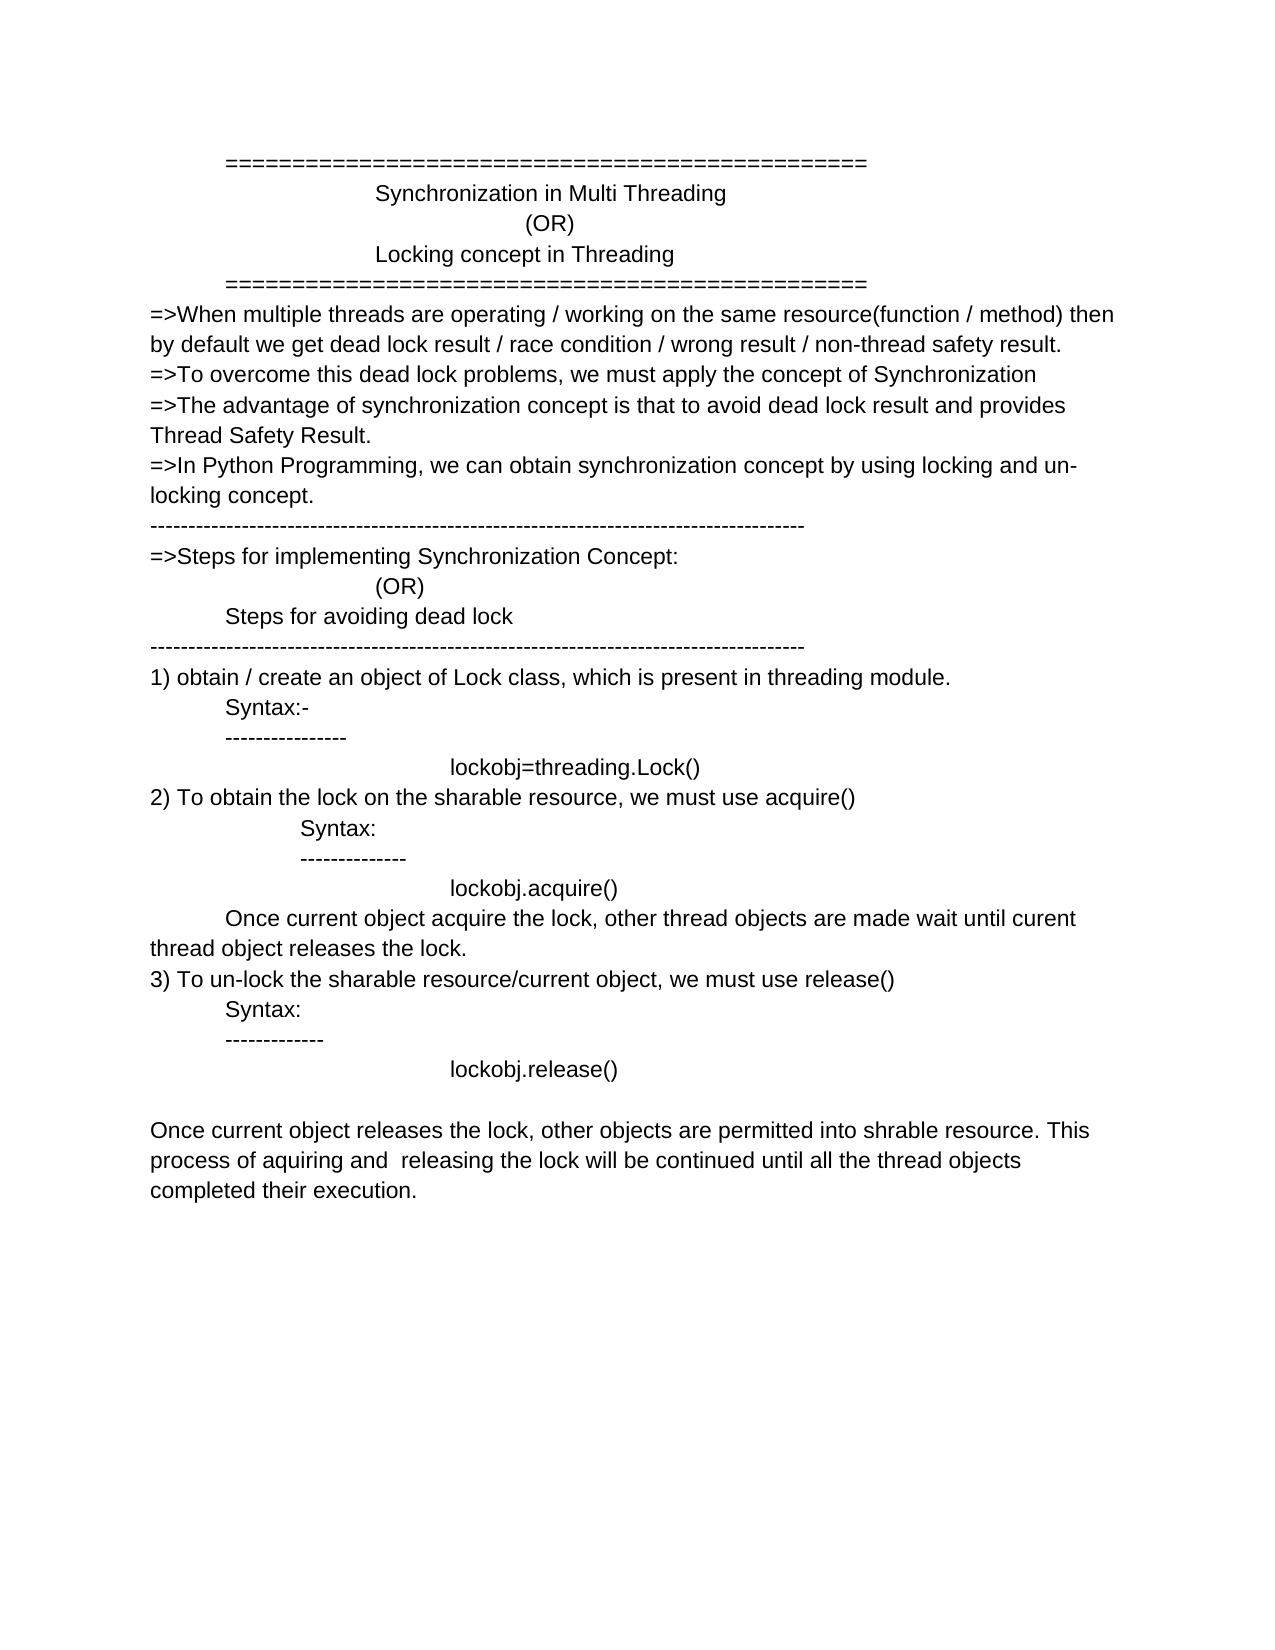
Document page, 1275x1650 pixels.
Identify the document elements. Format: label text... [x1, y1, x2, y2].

text Locking concept in Threading [150, 241, 1125, 267]
text ---------------- [150, 724, 1125, 750]
text Syntax: [150, 996, 1125, 1022]
text 1) obtain / create an object of Lock class, which is present in threading module. [150, 663, 1125, 690]
text lockobj=threading.Lock() [150, 754, 1125, 781]
text =>In Python Programming, we can obtain synchronization concept by using locking and un-locking concept. [150, 452, 1125, 509]
text 2) To obtain the lock on the sharable resource, we must use acquire() [150, 784, 1125, 811]
text Synchronization in Multi Threading [150, 180, 1125, 207]
text =>The advantage of synchronization concept is that to avoid dead lock result and provides Thread Safety Result. [150, 392, 1125, 448]
text =>When multiple threads are operating / working on the same resource(function / method) then by default we get dead lock result / race condition / wrong result / non-thread safety result. [150, 301, 1125, 358]
text (OR) [150, 210, 1125, 237]
text =>Steps for implementing Synchronization Concept: [150, 543, 1125, 569]
text Once current object releases the lock, other objects are permitted into shrable resource. This process of aquiring and releasing the lock will be continued until all the thread objects completed their execution. [150, 1117, 1125, 1203]
text Once current object acquire the lock, other thread objects are made wait until curent thread object releases the lock. [150, 905, 1125, 962]
text (OR) [150, 573, 1125, 599]
text Syntax: [150, 814, 1125, 841]
text Steps for avoiding dead lock [150, 603, 1125, 629]
text Syntax:- [150, 694, 1125, 720]
text ================================================ [150, 150, 1125, 176]
text lockobj.acquire() [150, 875, 1125, 901]
text ================================================ [150, 271, 1125, 297]
text -------------------------------------------------------------------------------------- [150, 512, 1125, 539]
text -------------------------------------------------------------------------------------- [150, 633, 1125, 660]
text =>To overcome this dead lock problems, we must apply the concept of Synchronization [150, 361, 1125, 388]
text -------------- [150, 845, 1125, 871]
text lockobj.release() [150, 1056, 1125, 1083]
text 3) To un-lock the sharable resource/current object, we must use release() [150, 966, 1125, 992]
text ------------- [150, 1026, 1125, 1052]
